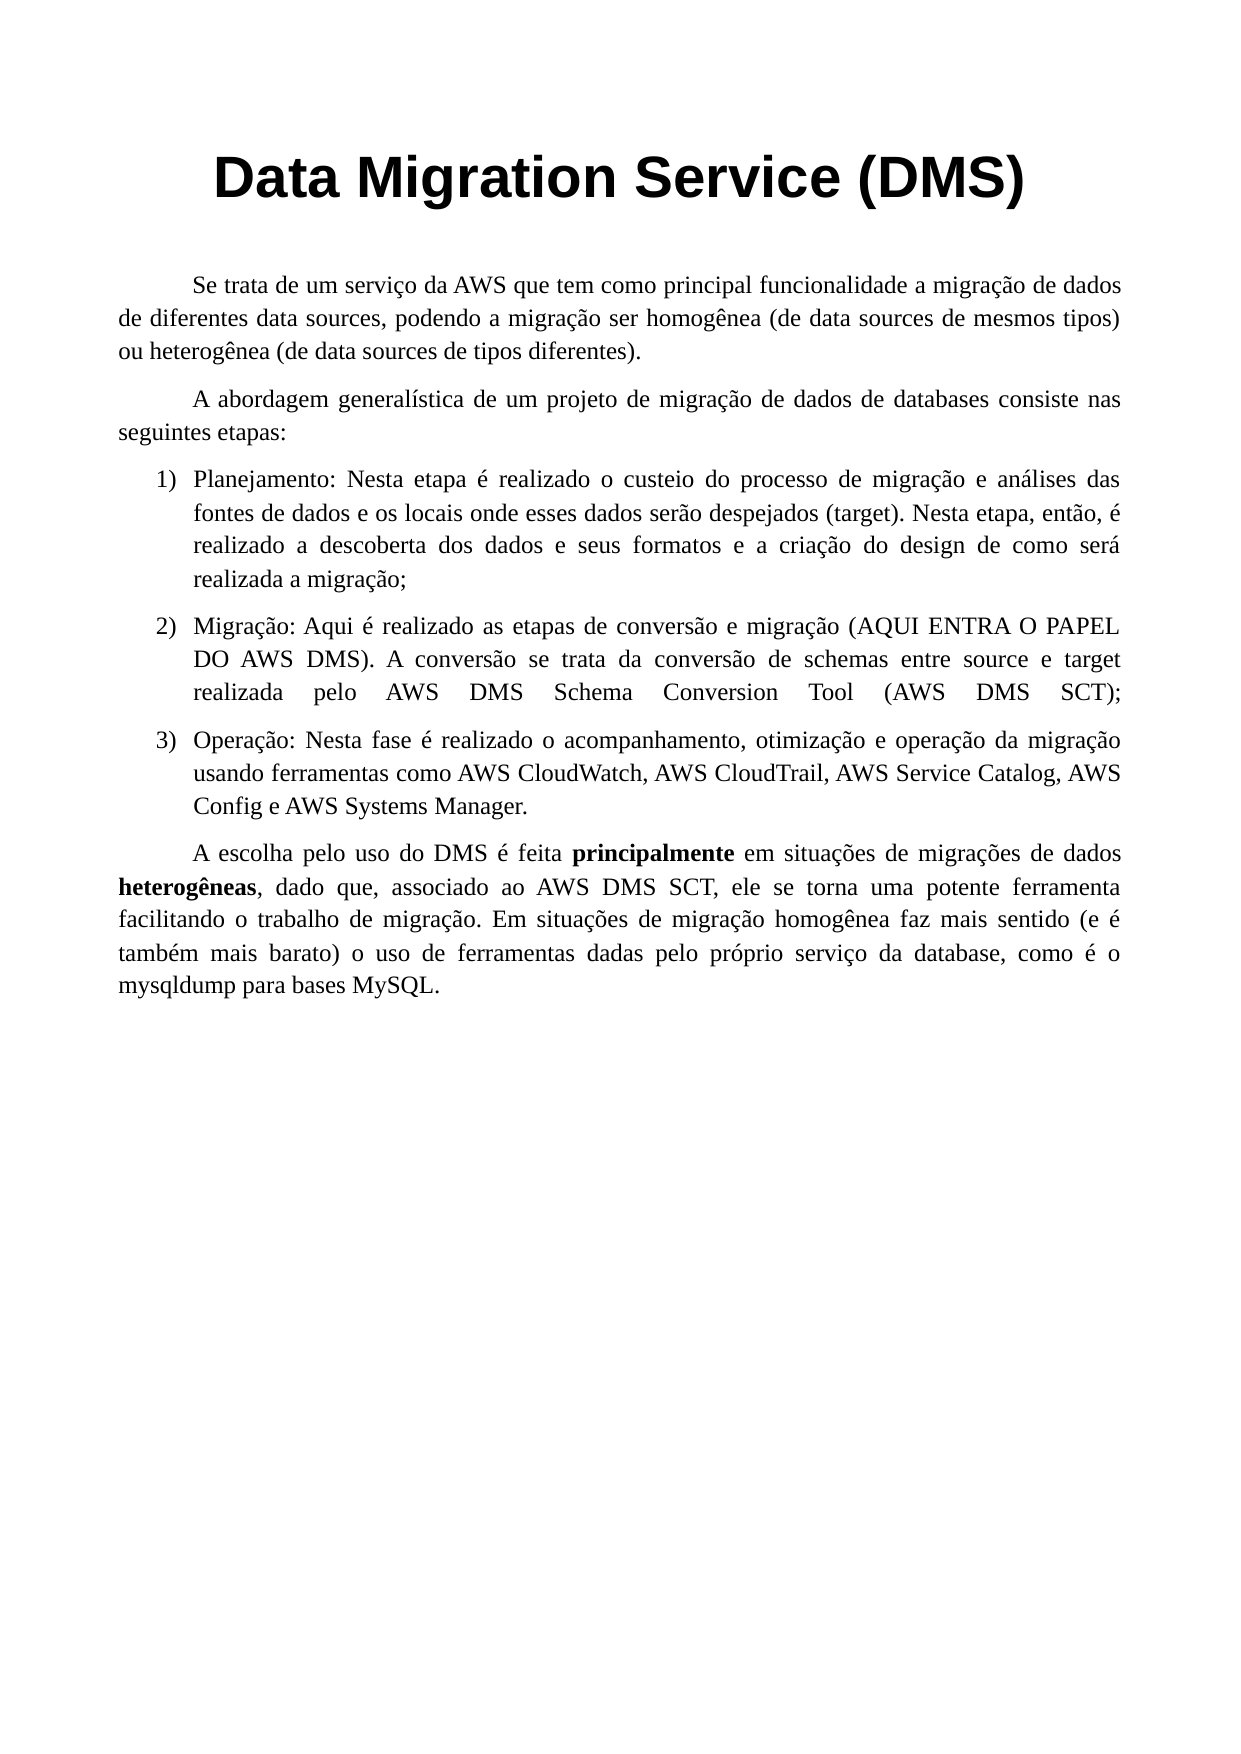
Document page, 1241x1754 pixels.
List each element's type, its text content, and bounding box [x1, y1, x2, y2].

list Planejamento: Nesta etapa é realizado o custeio do processo de migração e análises das fontes de dados e os locais onde esses dados serão despejados (target). Nesta etapa, então, é realizado a descoberta dos dados e seus formatos e a criação do design de como será realizada a migração; [156, 464, 1122, 592]
text Se trata de um serviço da AWS que tem como principal funcionalidade a migração de dados de diferentes data sources, podendo a migração ser homogênea (de data sources de mesmos tipos) ou heterogênea (de data sources de tipos diferentes). [118, 270, 1122, 365]
list Migração: Aqui é realizado as etapas de conversão e migração (AQUI ENTRA O PAPEL DO AWS DMS). A conversão se trata da conversão de schemas entre source e target realizada pelo AWS DMS Schema Conversion Tool (AWS DMS SCT); [156, 611, 1122, 706]
list Operação: Nesta fase é realizado o acompanhamento, otimização e operação da migração usando ferramentas como AWS CloudWatch, AWS CloudTrail, AWS Service Catalog, AWS Config e AWS Systems Manager. [156, 725, 1122, 820]
text A escolha pelo uso do DMS é feita principalmente em situações de migrações de dados heterogêneas, dado que, associado ao AWS DMS SCT, ele se torna uma potente ferramenta facilitando o trabalho de migração. Em situações de migração homogênea faz mais sentido (e é também mais barato) o uso de ferramentas dadas pelo próprio serviço da database, como é o mysqldump para bases MySQL. [118, 838, 1122, 999]
text A abordagem generalística de um projeto de migração de dados de databases consiste nas seguintes etapas: [118, 384, 1122, 446]
title Data Migration Service (DMS) [118, 143, 1122, 210]
